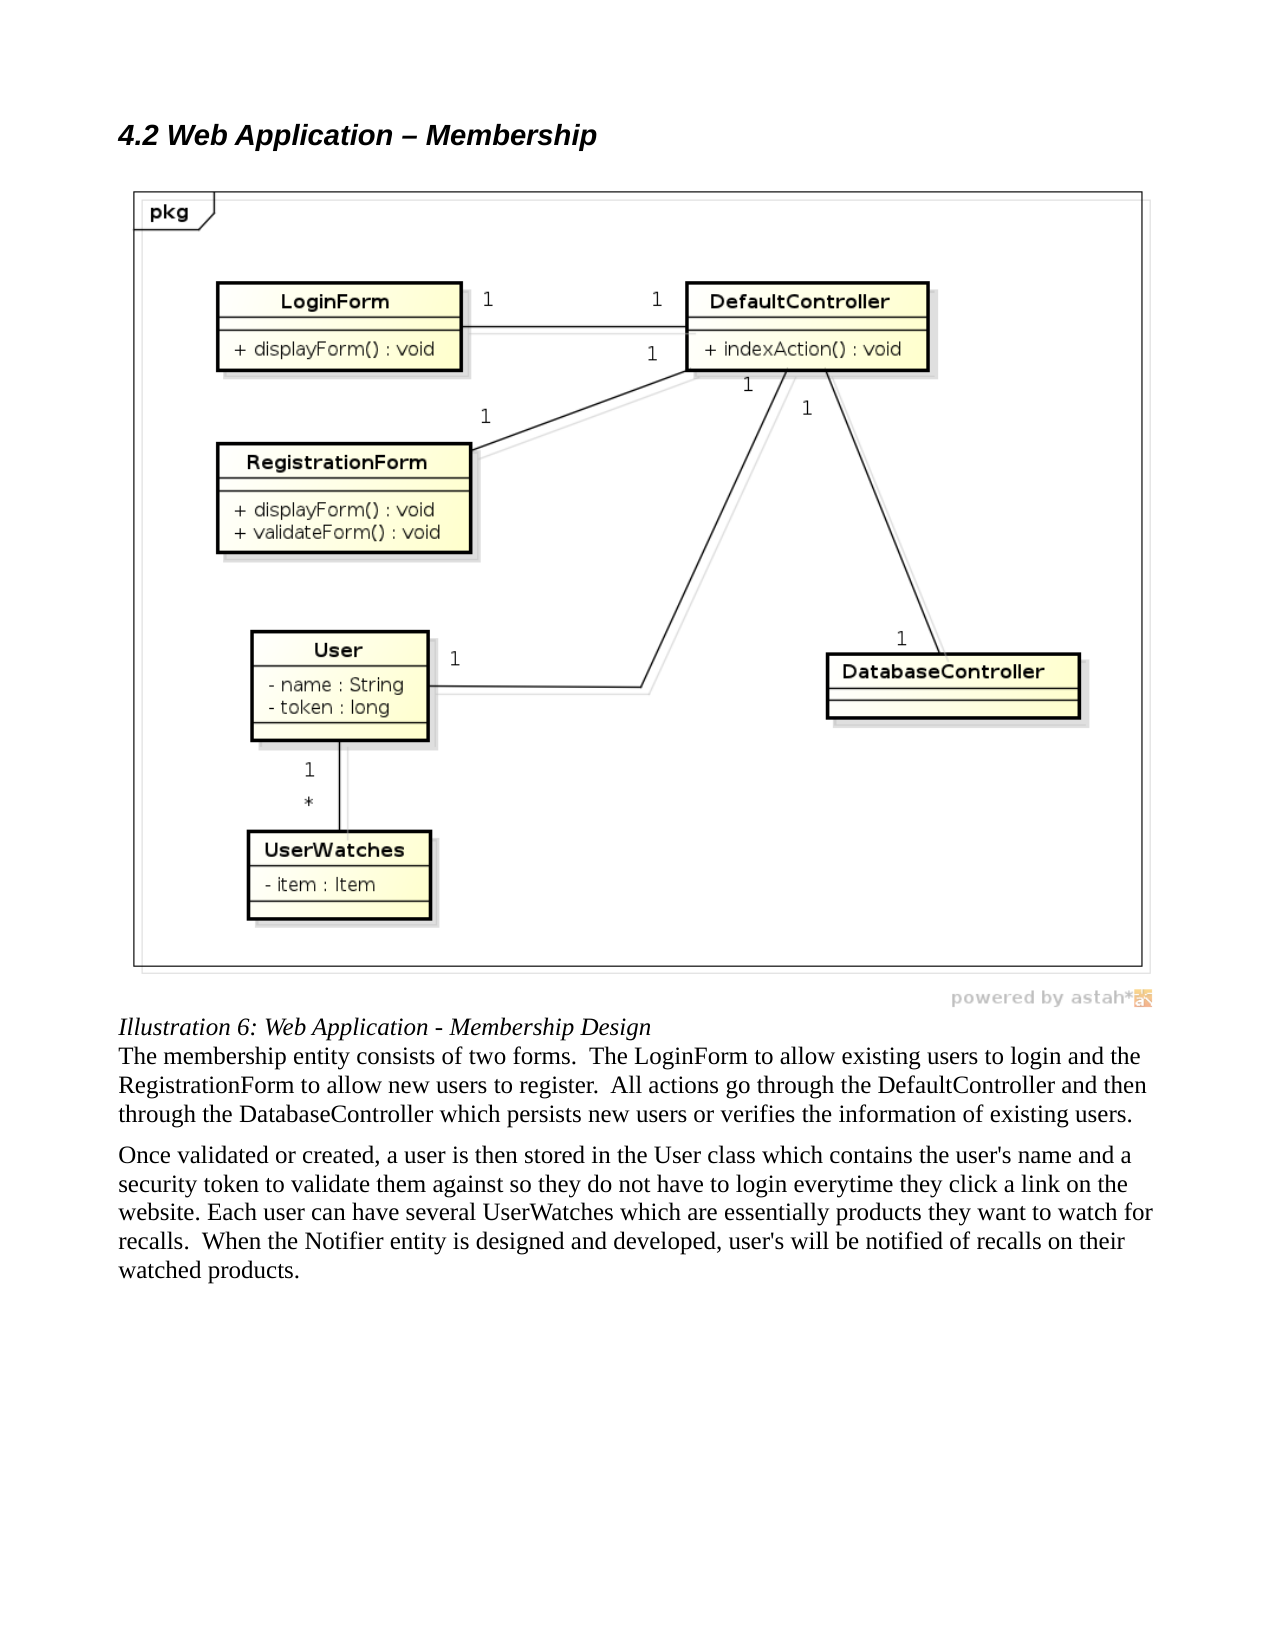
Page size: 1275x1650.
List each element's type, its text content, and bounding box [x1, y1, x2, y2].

text The membership entity consists of two forms. The LoginForm to allow existing users to login and the RegistrationForm to allow new users to register. All actions go through the DefaultController and then through the DatabaseController which persists new users or verifies the information of existing users. [118, 1041, 1157, 1127]
text [118, 164, 1157, 176]
subtitle 4.2 Web Application – Membership [118, 118, 1157, 152]
picture [118, 176, 1158, 1013]
text Once validated or created, a user is then stored in the User class which contains the user's name and a security token to validate them against so they do not have to login everytime they click a link on the website. Each user can have several UserWatches which are essentially products they want to watch for recalls. When the Notifier entity is designed and developed, user's will be notified of recalls on their watched products. [118, 1140, 1157, 1284]
text Illustration 6: Web Application - Membership Design [118, 1013, 1157, 1041]
